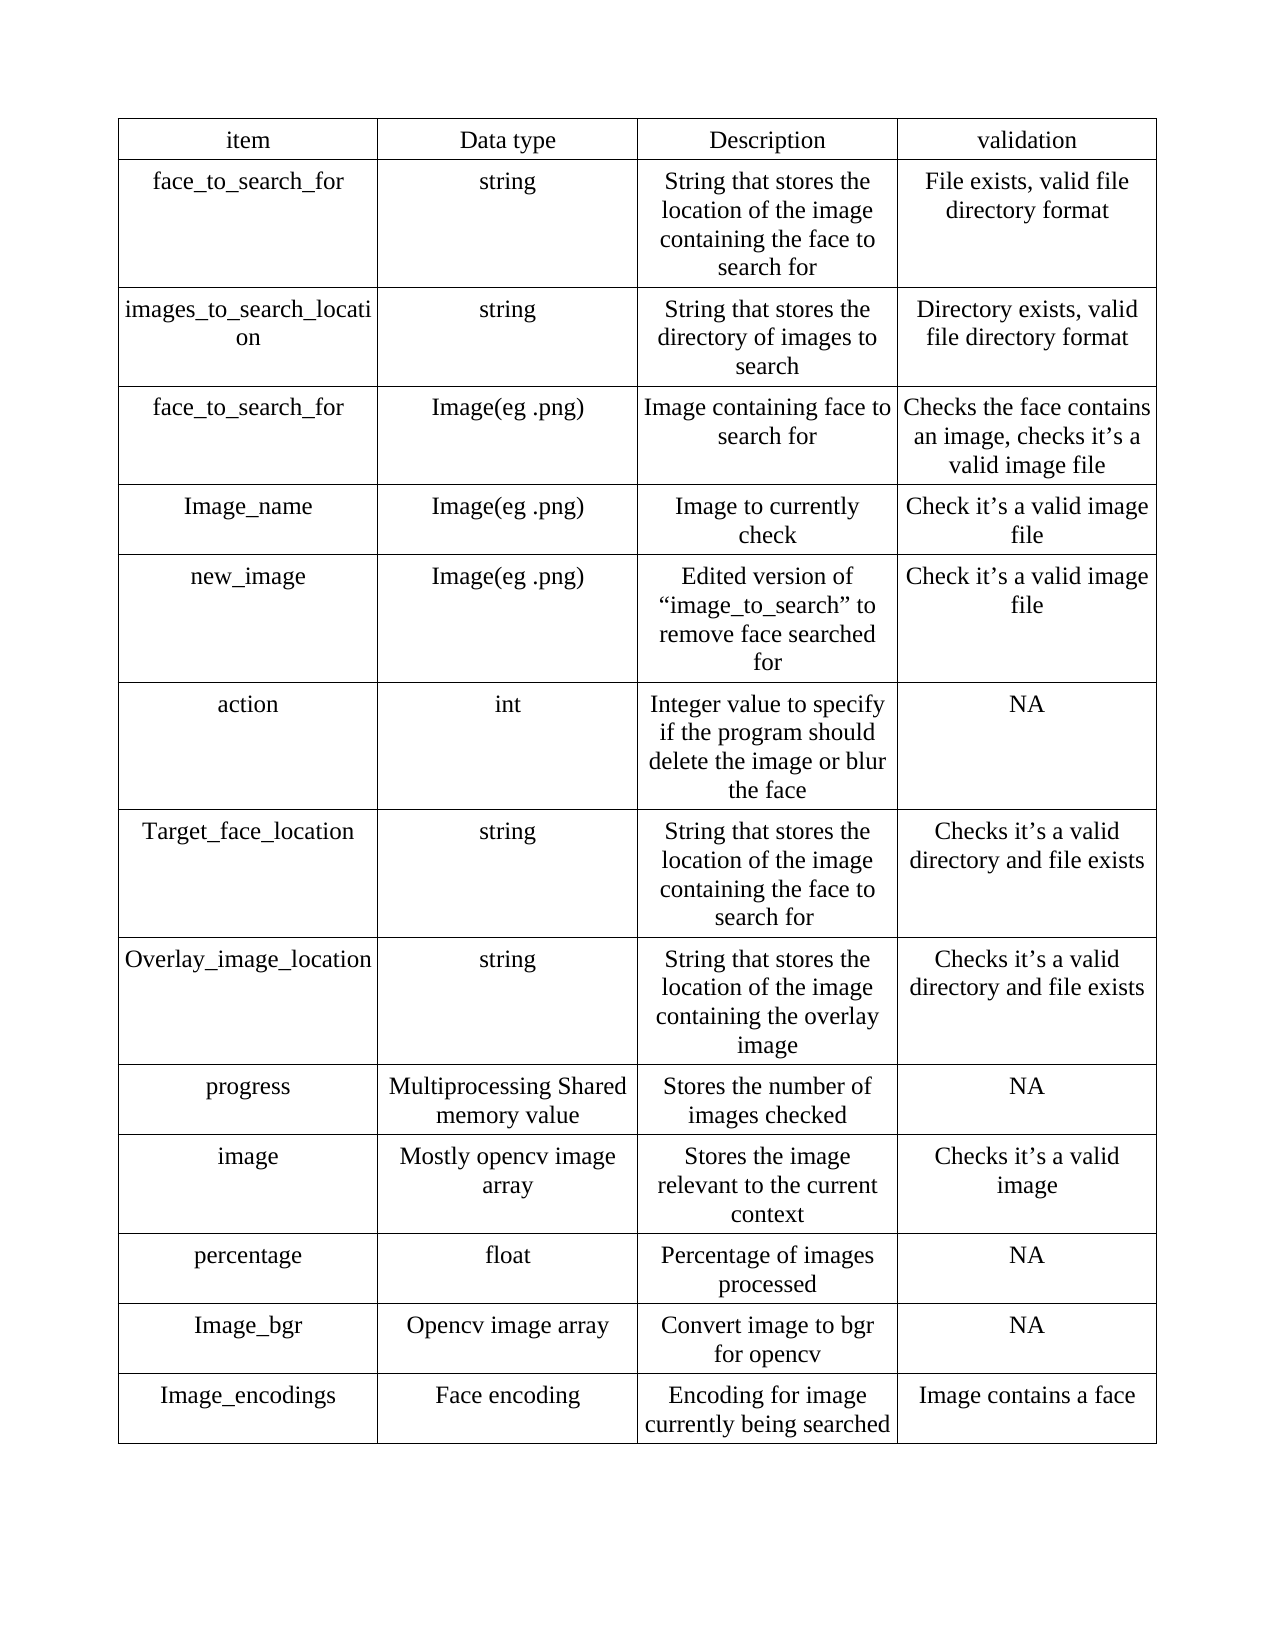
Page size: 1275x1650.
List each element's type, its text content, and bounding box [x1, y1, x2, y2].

table_cell string [378, 160, 637, 287]
table_cell Image containing face to search for [638, 387, 897, 484]
table_cell Image_name [119, 485, 377, 554]
table_cell Face encoding [378, 1374, 637, 1443]
table_cell Overlay_image_location [119, 938, 377, 1064]
table_cell image [119, 1135, 377, 1233]
table_cell Integer value to specify if the program should delete the image or blur the face [638, 683, 897, 809]
table_cell Image_bgr [119, 1304, 377, 1373]
table_header Description [638, 119, 897, 159]
table_cell NA [898, 1304, 1156, 1373]
table_cell String that stores the directory of images to search [638, 288, 897, 386]
table_cell Convert image to bgr for opencv [638, 1304, 897, 1373]
table_cell float [378, 1234, 637, 1303]
table_header validation [898, 119, 1156, 159]
table_cell string [378, 288, 637, 386]
table_cell string [378, 938, 637, 1064]
table_cell Stores the number of images checked [638, 1065, 897, 1134]
table_cell Image_encodings [119, 1374, 377, 1443]
table_cell String that stores the location of the image containing the face to search for [638, 160, 897, 287]
table_cell NA [898, 1065, 1156, 1134]
table_cell string [378, 810, 637, 937]
table_cell Stores the image relevant to the current context [638, 1135, 897, 1233]
table_cell Check it’s a valid image file [898, 485, 1156, 554]
table_cell Image(eg .png) [378, 387, 637, 484]
table_cell Percentage of images processed [638, 1234, 897, 1303]
table_cell Image(eg .png) [378, 485, 637, 554]
table_cell new_image [119, 555, 377, 682]
table_cell Opencv image array [378, 1304, 637, 1373]
table_cell face_to_search_for [119, 160, 377, 287]
table_cell Checks it’s a valid directory and file exists [898, 810, 1156, 937]
table_header Data type [378, 119, 637, 159]
table_cell Target_face_location [119, 810, 377, 937]
table_cell Mostly opencv image array [378, 1135, 637, 1233]
table_cell Image to currently check [638, 485, 897, 554]
table_cell int [378, 683, 637, 809]
table_cell String that stores the location of the image containing the face to search for [638, 810, 897, 937]
table_cell Edited version of “image_to_search” to remove face searched for [638, 555, 897, 682]
table_cell Checks it’s a valid image [898, 1135, 1156, 1233]
table_cell File exists, valid file directory format [898, 160, 1156, 287]
table_cell progress [119, 1065, 377, 1134]
table_cell Checks it’s a valid directory and file exists [898, 938, 1156, 1064]
table_cell face_to_search_for [119, 387, 377, 484]
table_cell Checks the face contains an image, checks it’s a valid image file [898, 387, 1156, 484]
table_cell NA [898, 1234, 1156, 1303]
table_cell Image contains a face [898, 1374, 1156, 1443]
table_cell images_to_search_location [119, 288, 377, 386]
table_cell Encoding for image currently being searched [638, 1374, 897, 1443]
table_cell Directory exists, valid file directory format [898, 288, 1156, 386]
table_cell Check it’s a valid image file [898, 555, 1156, 682]
table_header item [119, 119, 377, 159]
table_cell action [119, 683, 377, 809]
table_cell percentage [119, 1234, 377, 1303]
table_cell String that stores the location of the image containing the overlay image [638, 938, 897, 1064]
table_cell NA [898, 683, 1156, 809]
table_cell Multiprocessing Shared memory value [378, 1065, 637, 1134]
table_cell Image(eg .png) [378, 555, 637, 682]
